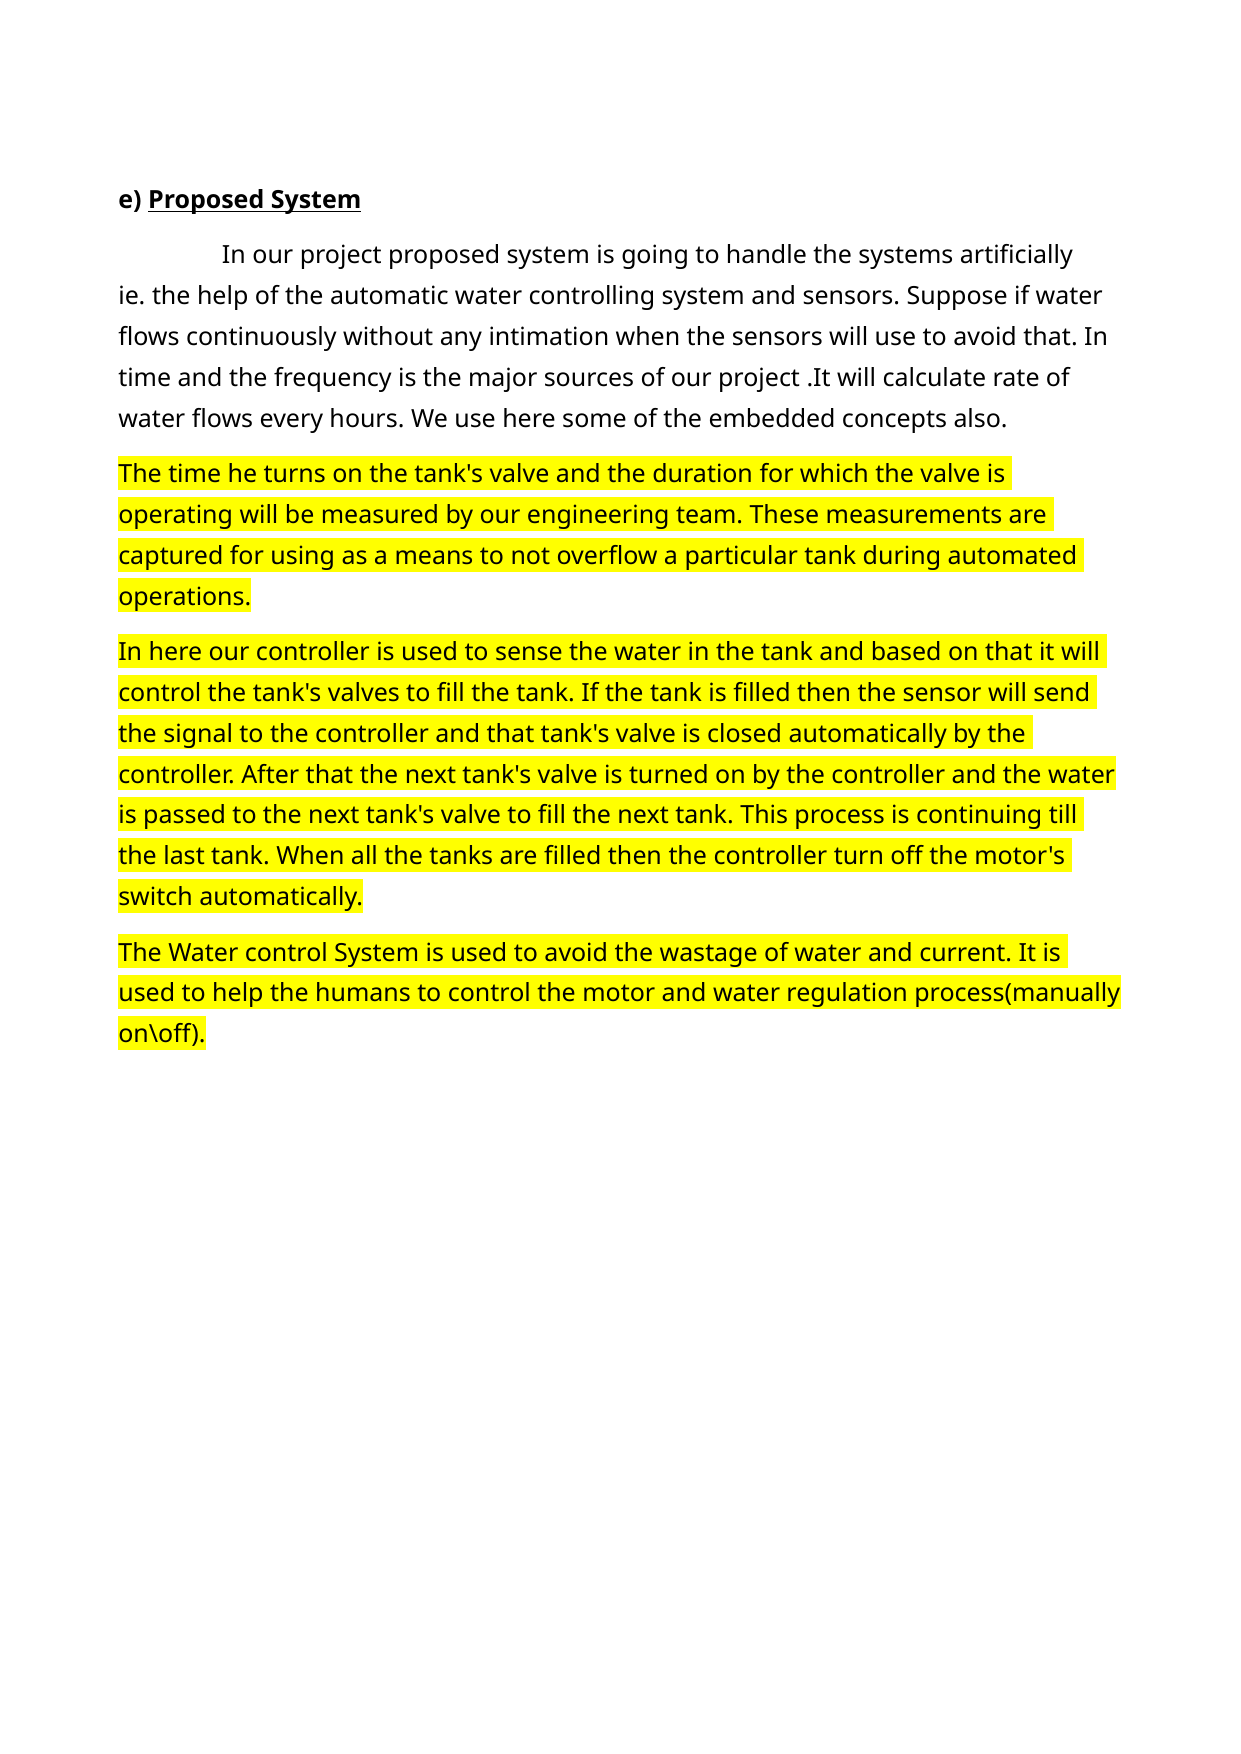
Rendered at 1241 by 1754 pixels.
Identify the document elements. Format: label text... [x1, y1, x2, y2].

text The time he turns on the tank's valve and the duration for which the valve is operating will be measured by our engineering team. These measurements are captured for using as a means to not overflow a particular tank during automated operations. [118, 456, 1122, 612]
text In our project proposed system is going to handle the systems artificially ie. the help of the automatic water controlling system and sensors. Suppose if water flows continuously without any intimation when the sensors will use to avoid that. In time and the frequency is the major sources of our project .It will calculate rate of water flows every hours. We use here some of the embedded concepts also. [118, 237, 1122, 434]
text In here our controller is used to sense the water in the tank and based on that it will control the tank's valves to fill the tank. If the tank is filled then the sensor will send the signal to the controller and that tank's valve is closed automatically by the controller. After that the next tank's valve is turned on by the controller and the water is passed to the next tank's valve to fill the next tank. This process is continuing till the last tank. When all the tanks are filled then the controller turn off the motor's switch automatically. [118, 634, 1122, 913]
text The Water control System is used to avoid the wastage of water and current. It is used to help the humans to control the motor and water regulation process(manually on\off). [118, 934, 1122, 1050]
text e) Proposed System [118, 182, 1122, 216]
